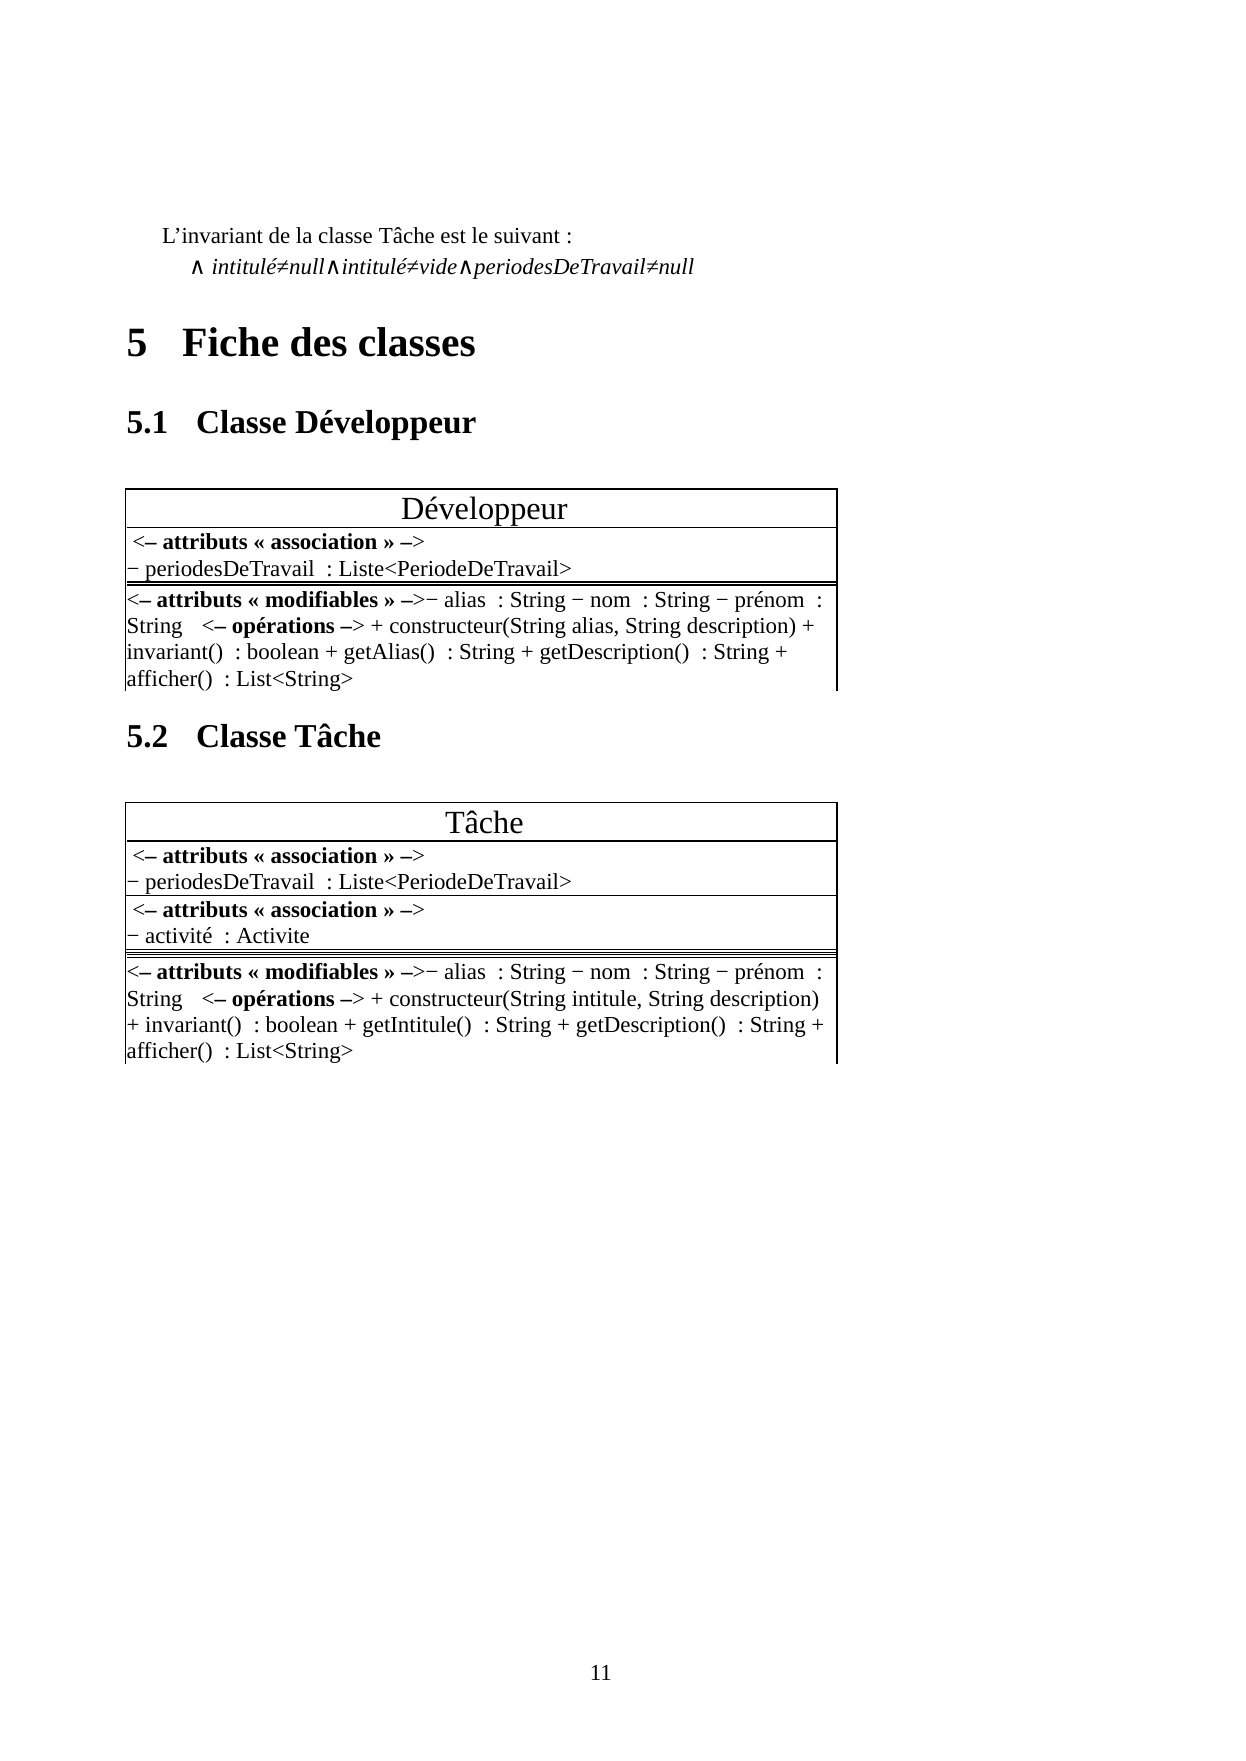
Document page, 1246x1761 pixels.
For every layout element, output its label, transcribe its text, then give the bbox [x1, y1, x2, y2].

table_header Développeur [126, 490, 836, 527]
table_cell <– attributs « association » –> [126, 528, 836, 554]
text L’invariant de la classe Tâche est le suivant : [126, 222, 1075, 248]
subtitle 5.1 Classe Développeur [126, 402, 1075, 441]
table_cell <– attributs « association » –> [126, 841, 836, 868]
list ∧ intitulé≠null∧intitulé≠vide∧periodesDeTravail≠null [158, 253, 1075, 279]
subtitle 5.2 Classe Tâche [126, 716, 1075, 754]
table_cell − activité : Activite [126, 923, 836, 949]
table_cell − periodesDeTravail : Liste<PeriodeDeTravail> [126, 555, 836, 581]
subtitle 5 Fiche des classes [126, 317, 1075, 365]
table_cell − periodesDeTravail : Liste<PeriodeDeTravail> [126, 868, 836, 895]
table_header Tâche [126, 803, 836, 840]
table_cell <– attributs « modifiables » –>− alias : String − nom : String − prénom : String <– opérations –> + constructeur(String intitule, String description) + invariant() : boolean + getIntitule() : String + getDescription() : String + afficher() : List<String> [126, 958, 836, 1064]
table_cell <– attributs « modifiables » –>− alias : String − nom : String − prénom : String <– opérations –> + constructeur(String alias, String description) + invariant() : boolean + getAlias() : String + getDescription() : String + afficher() : List<String> [126, 585, 836, 691]
table_header <– attributs « association » –> [126, 896, 836, 922]
